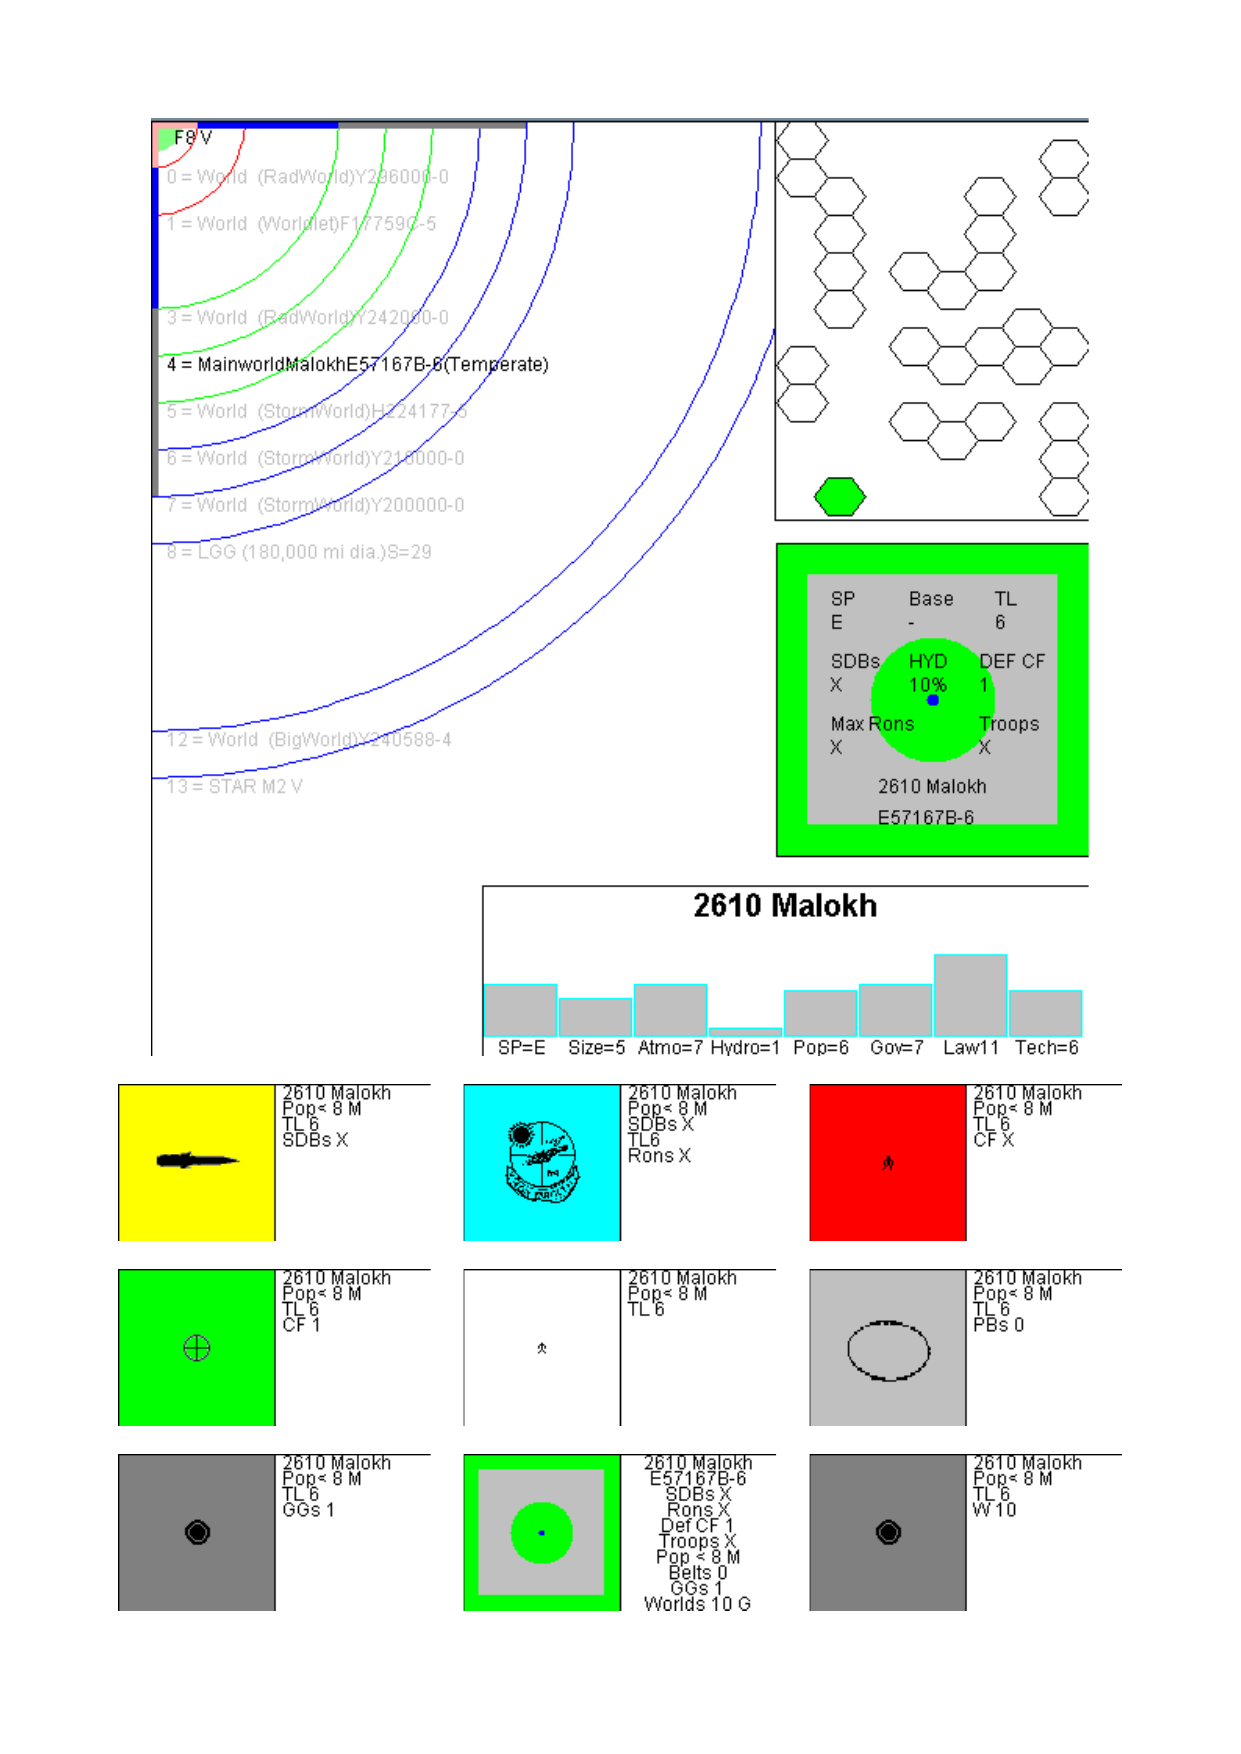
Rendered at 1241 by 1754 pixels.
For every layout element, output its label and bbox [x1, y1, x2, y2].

picture [118, 1454, 431, 1611]
picture [118, 1084, 431, 1241]
picture [118, 1269, 431, 1426]
picture [463, 1269, 777, 1426]
picture [809, 1084, 1122, 1241]
picture [809, 1269, 1122, 1426]
picture [463, 1084, 777, 1241]
picture [151, 118, 1089, 1056]
picture [809, 1454, 1122, 1611]
picture [463, 1454, 777, 1611]
